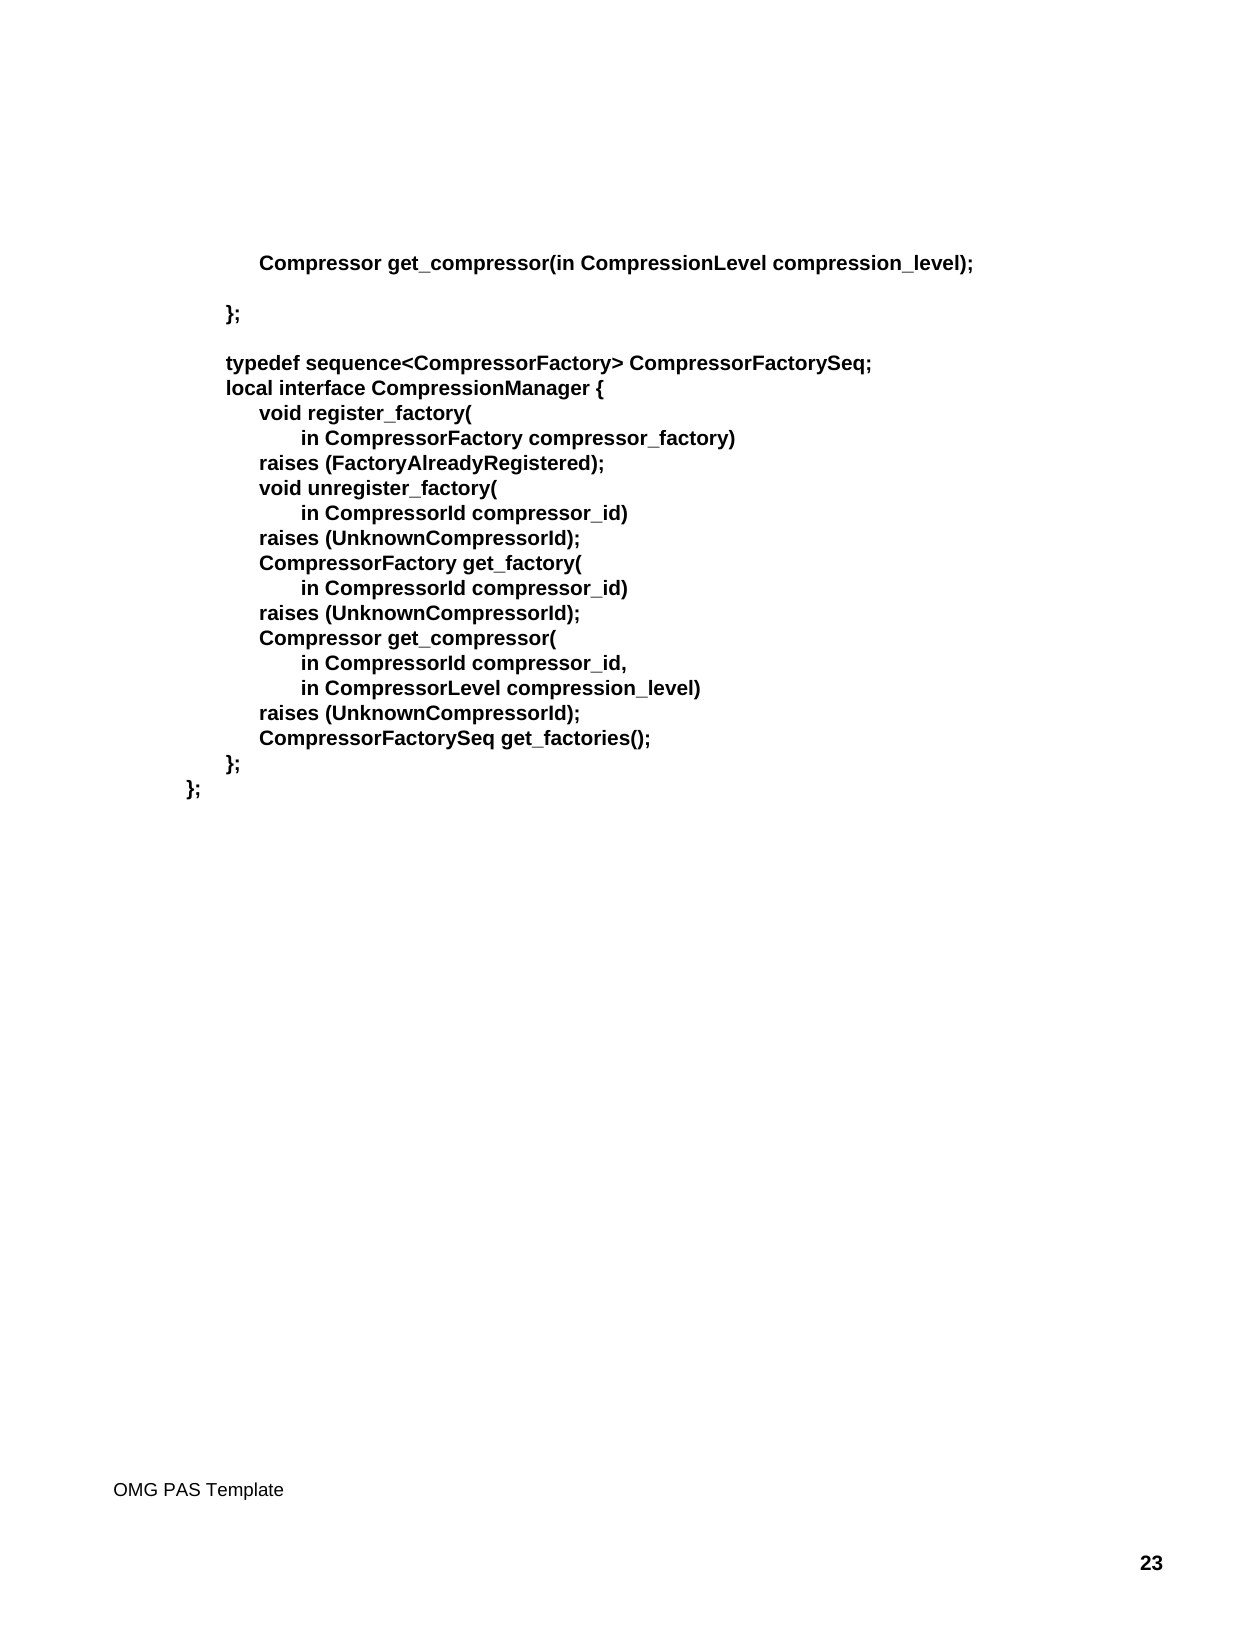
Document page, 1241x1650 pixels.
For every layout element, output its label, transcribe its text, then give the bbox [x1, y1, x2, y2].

subtitle }; [186, 775, 1163, 800]
subtitle }; [186, 300, 1163, 325]
subtitle raises (UnknownCompressorId); [186, 525, 1163, 550]
subtitle Compressor get_compressor(in CompressionLevel compression_level); [186, 250, 1163, 275]
subtitle raises (FactoryAlreadyRegistered); [186, 450, 1163, 475]
subtitle in CompressorId compressor_id, [186, 650, 1163, 675]
subtitle }; [186, 750, 1163, 775]
subtitle typedef sequence<CompressorFactory> CompressorFactorySeq; [186, 350, 1163, 375]
subtitle void unregister_factory( [186, 475, 1163, 500]
subtitle raises (UnknownCompressorId); [186, 600, 1163, 625]
subtitle in CompressorId compressor_id) [186, 575, 1163, 600]
subtitle Compressor get_compressor( [186, 625, 1163, 650]
subtitle local interface CompressionManager { [186, 375, 1163, 400]
subtitle raises (UnknownCompressorId); [186, 700, 1163, 725]
subtitle CompressorFactory get_factory( [186, 550, 1163, 575]
subtitle CompressorFactorySeq get_factories(); [186, 725, 1163, 750]
subtitle in CompressorId compressor_id) [186, 500, 1163, 525]
subtitle void register_factory( [186, 400, 1163, 425]
subtitle in CompressorFactory compressor_factory) [186, 425, 1163, 450]
subtitle in CompressorLevel compression_level) [186, 675, 1163, 700]
